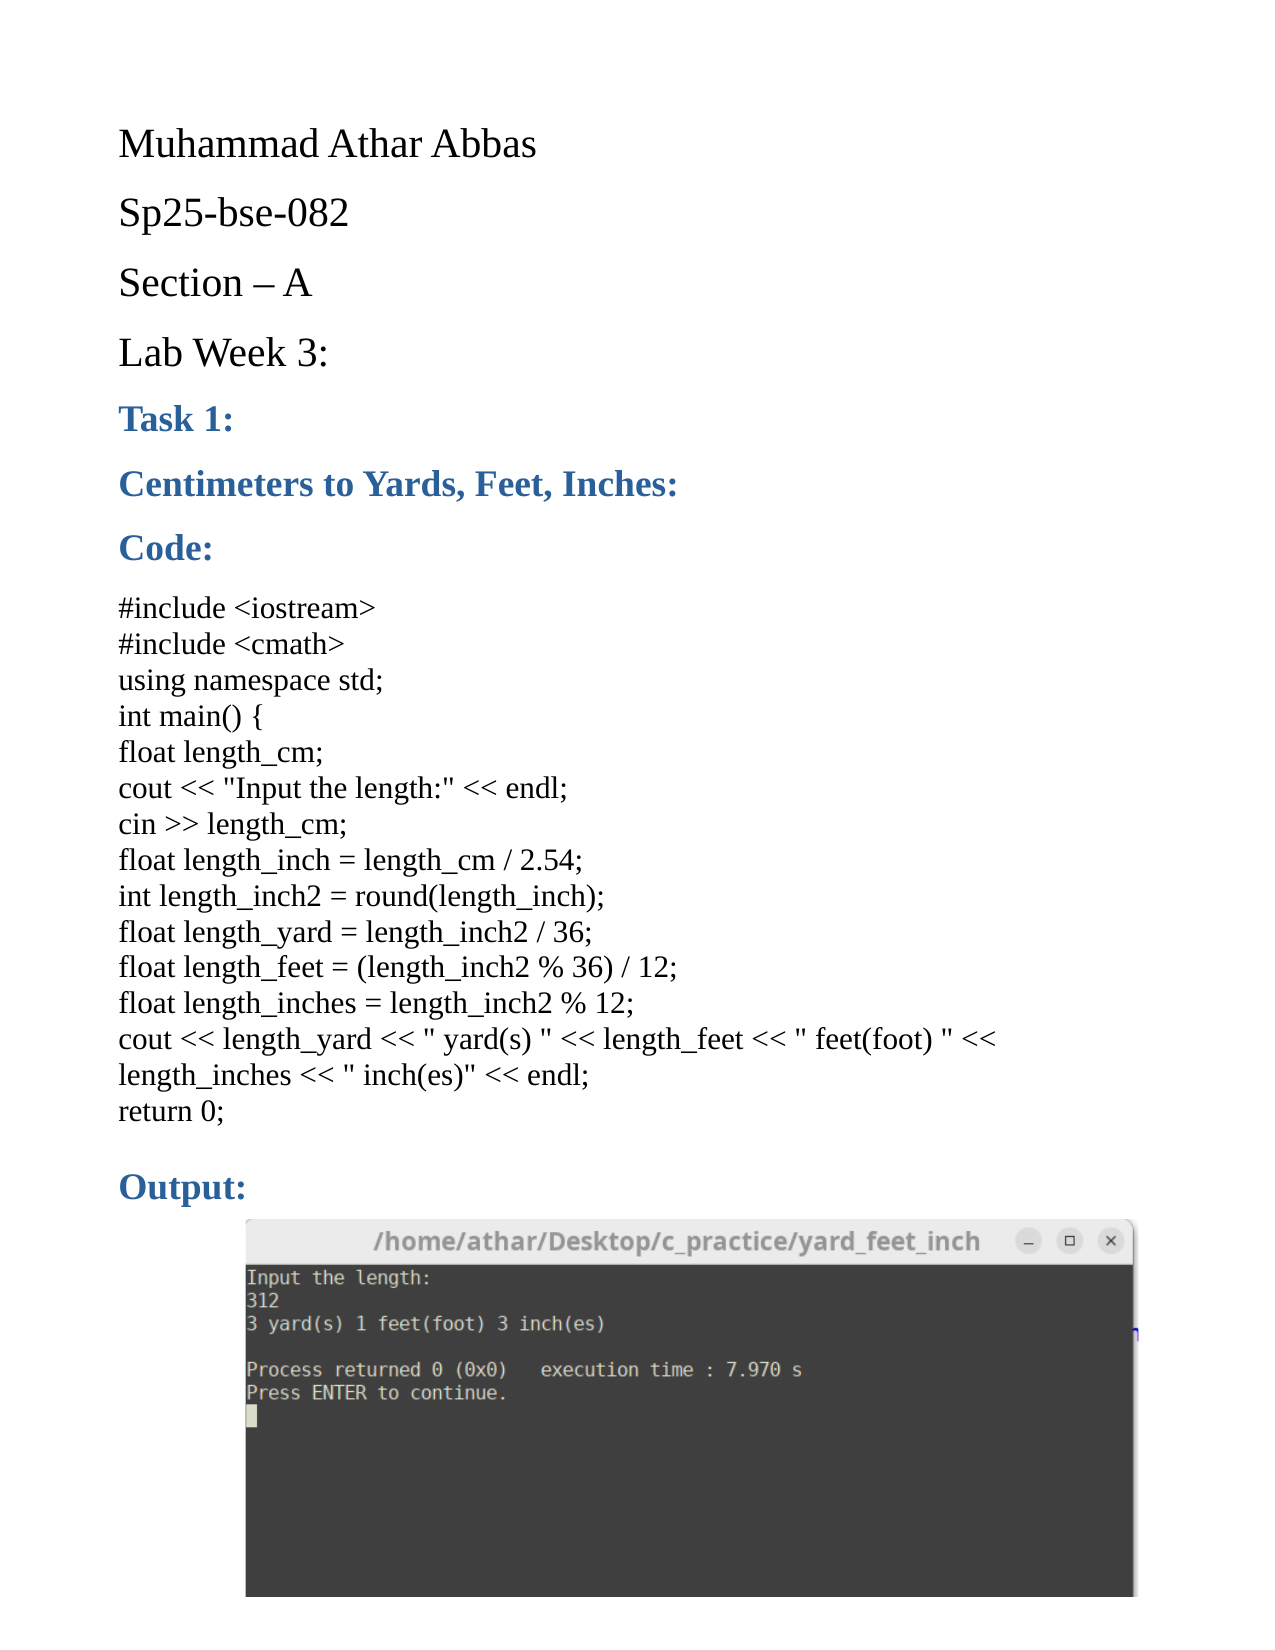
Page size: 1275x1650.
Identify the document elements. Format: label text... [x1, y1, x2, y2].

text Sp25-bse-082 [118, 188, 1157, 236]
text float length_inch = length_cm / 2.54; [118, 841, 1157, 877]
text Output: [118, 1164, 1157, 1207]
text Lab Week 3: [118, 327, 1157, 375]
text Centimeters to Yards, Feet, Inches: [118, 461, 1157, 504]
text #include <iostream> [118, 589, 1157, 625]
text float length_cm; [118, 733, 1157, 769]
text int main() { [118, 697, 1157, 733]
text using namespace std; [118, 661, 1157, 697]
text Section – A [118, 257, 1157, 305]
text return 0; [118, 1092, 1157, 1128]
text Task 1: [118, 397, 1157, 440]
text Code: [118, 525, 1157, 568]
text cin >> length_cm; [118, 805, 1157, 841]
picture [245, 1219, 1139, 1597]
text float length_inches = length_inch2 % 12; [118, 985, 1157, 1021]
text float length_yard = length_inch2 / 36; [118, 913, 1157, 949]
text Muhammad Athar Abbas [118, 118, 1157, 166]
text #include <cmath> [118, 625, 1157, 661]
text float length_feet = (length_inch2 % 36) / 12; [118, 949, 1157, 985]
text cout << length_yard << " yard(s) " << length_feet << " feet(foot) " << length_inches << " inch(es)" << endl; [118, 1021, 1157, 1092]
text int length_inch2 = round(length_inch); [118, 877, 1157, 913]
text cout << "Input the length:" << endl; [118, 769, 1157, 805]
